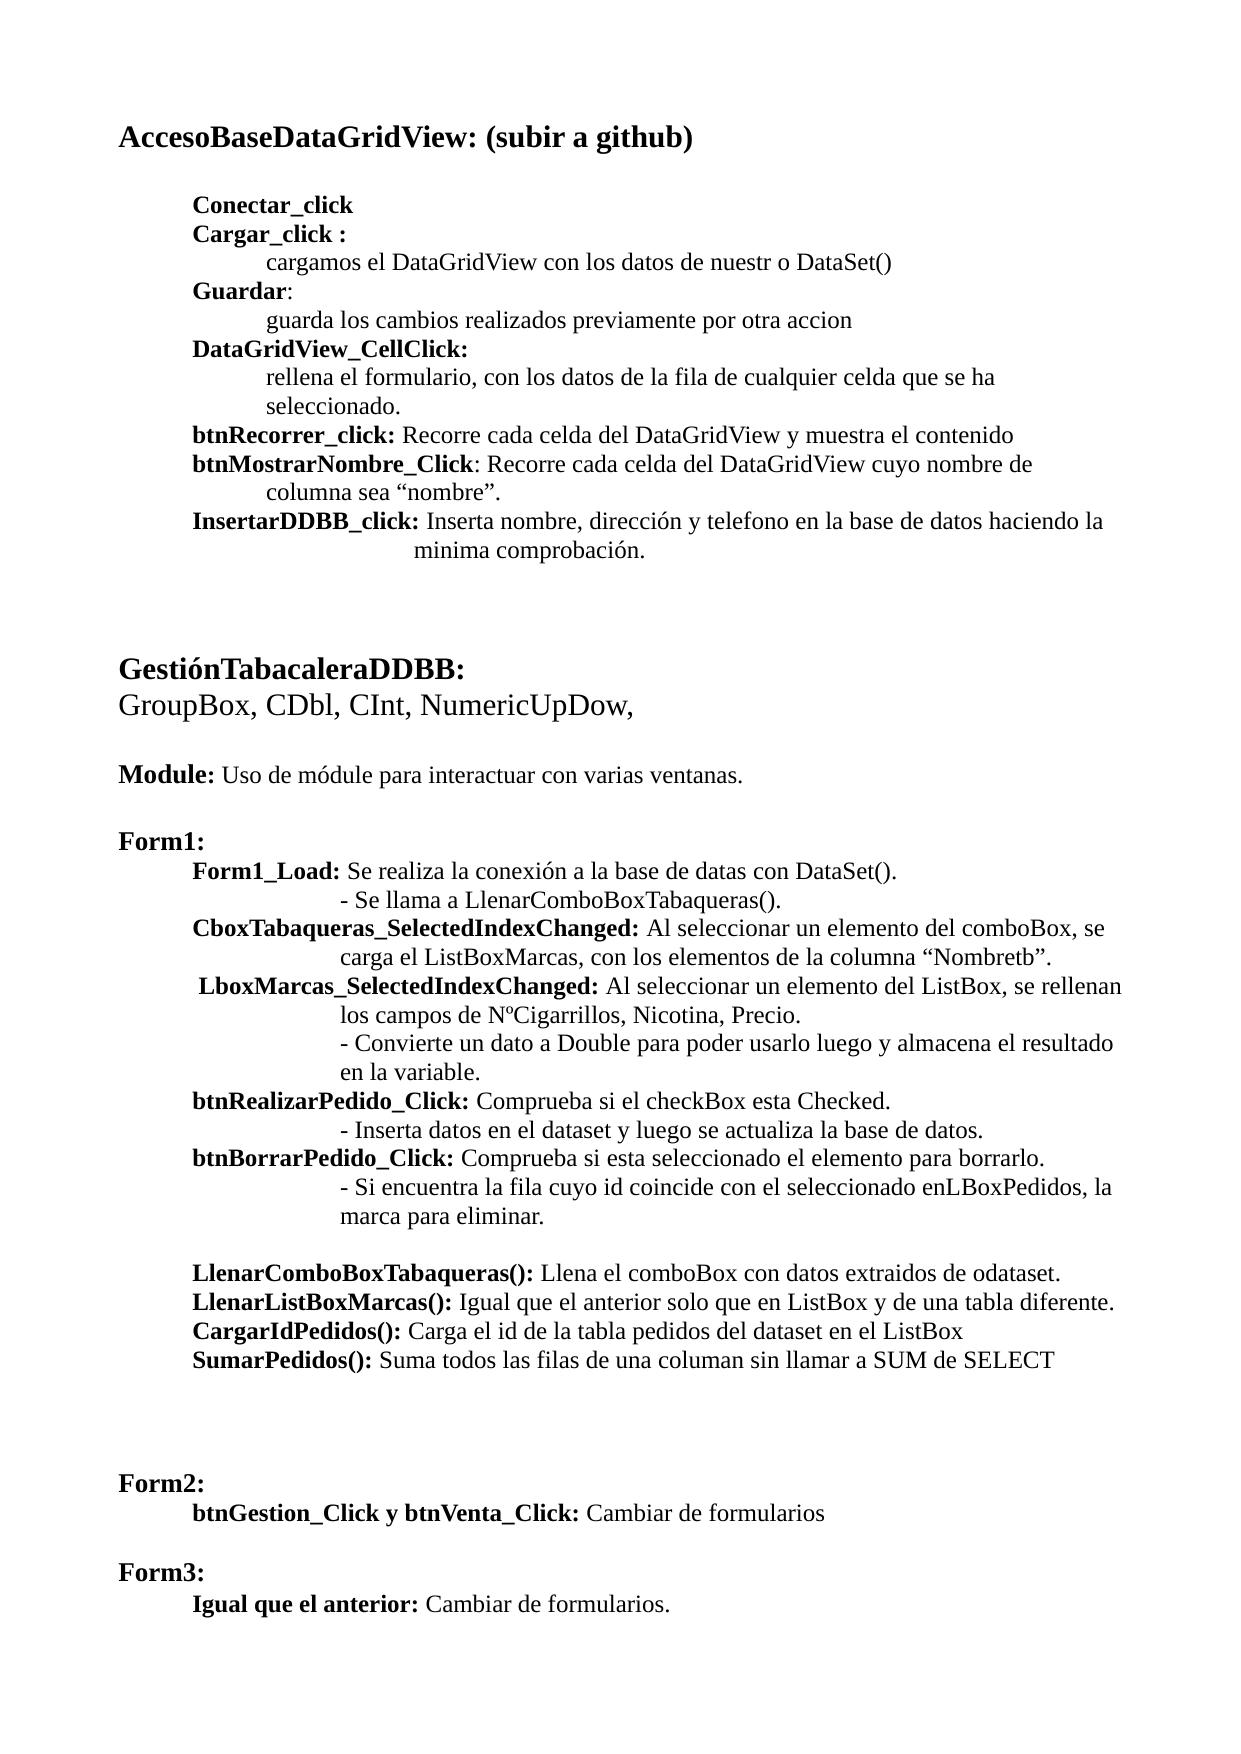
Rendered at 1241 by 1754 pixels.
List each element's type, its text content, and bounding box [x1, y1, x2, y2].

text CboxTabaqueras_SelectedIndexChanged: Al seleccionar un elemento del comboBox, se carga el ListBoxMarcas, con los elementos de la columna “Nombretb”. [118, 913, 1122, 971]
text - Se llama a LlenarComboBoxTabaqueras(). [118, 885, 1122, 913]
text Module: Uso de módule para interactuar con varias ventanas. [118, 758, 1122, 789]
text btnMostrarNombre_Click: Recorre cada celda del DataGridView cuyo nombre de columna sea “nombre”. [118, 449, 1122, 506]
text btnBorrarPedido_Click: Comprueba si esta seleccionado el elemento para borrarlo. [118, 1143, 1122, 1172]
text AccesoBaseDataGridView: (subir a github) [118, 118, 1122, 154]
text Cargar_click : [118, 219, 1122, 247]
text btnRealizarPedido_Click: Comprueba si el checkBox esta Checked. [118, 1086, 1122, 1115]
text Conectar_click [118, 190, 1122, 219]
text InsertarDDBB_click: Inserta nombre, dirección y telefono en la base de datos haciendo la minima comprobación. [118, 506, 1122, 564]
text - Convierte un dato a Double para poder usarlo luego y almacena el resultado en la variable. [118, 1028, 1122, 1086]
text Form1: [118, 825, 1122, 856]
text Guardar: [118, 276, 1122, 305]
text GestiónTabacaleraDDBB: [118, 650, 1122, 686]
text btnGestion_Click y btnVenta_Click: Cambiar de formularios [118, 1498, 1122, 1527]
text DataGridView_CellClick: [118, 334, 1122, 362]
text GroupBox, CDbl, CInt, NumericUpDow, [118, 686, 1122, 722]
text LlenarComboBoxTabaqueras(): Llena el comboBox con datos extraidos de odataset. [118, 1258, 1122, 1287]
text Form1_Load: Se realiza la conexión a la base de datas con DataSet(). [118, 856, 1122, 885]
text Form2: [118, 1467, 1122, 1498]
text cargamos el DataGridView con los datos de nuestr o DataSet() [118, 247, 1122, 276]
text rellena el formulario, con los datos de la fila de cualquier celda que se ha seleccionado. [118, 362, 1122, 420]
text guarda los cambios realizados previamente por otra accion [118, 305, 1122, 334]
text btnRecorrer_click: Recorre cada celda del DataGridView y muestra el contenido [118, 420, 1122, 449]
text Igual que el anterior: Cambiar de formularios. [118, 1587, 1122, 1618]
text - Inserta datos en el dataset y luego se actualiza la base de datos. [118, 1115, 1122, 1143]
text LlenarListBoxMarcas(): Igual que el anterior solo que en ListBox y de una tabla diferente. CargarIdPedidos(): Carga el id de la tabla pedidos del dataset en el ListBox SumarPedidos(): Suma todos las filas de una columan sin llamar a SUM de SELECT [118, 1287, 1122, 1373]
text Form3: [118, 1556, 1122, 1587]
text LboxMarcas_SelectedIndexChanged: Al seleccionar un elemento del ListBox, se rellenan los campos de NºCigarrillos, Nicotina, Precio. [118, 971, 1122, 1028]
text - Si encuentra la fila cuyo id coincide con el seleccionado enLBoxPedidos, la marca para eliminar. [118, 1172, 1122, 1258]
